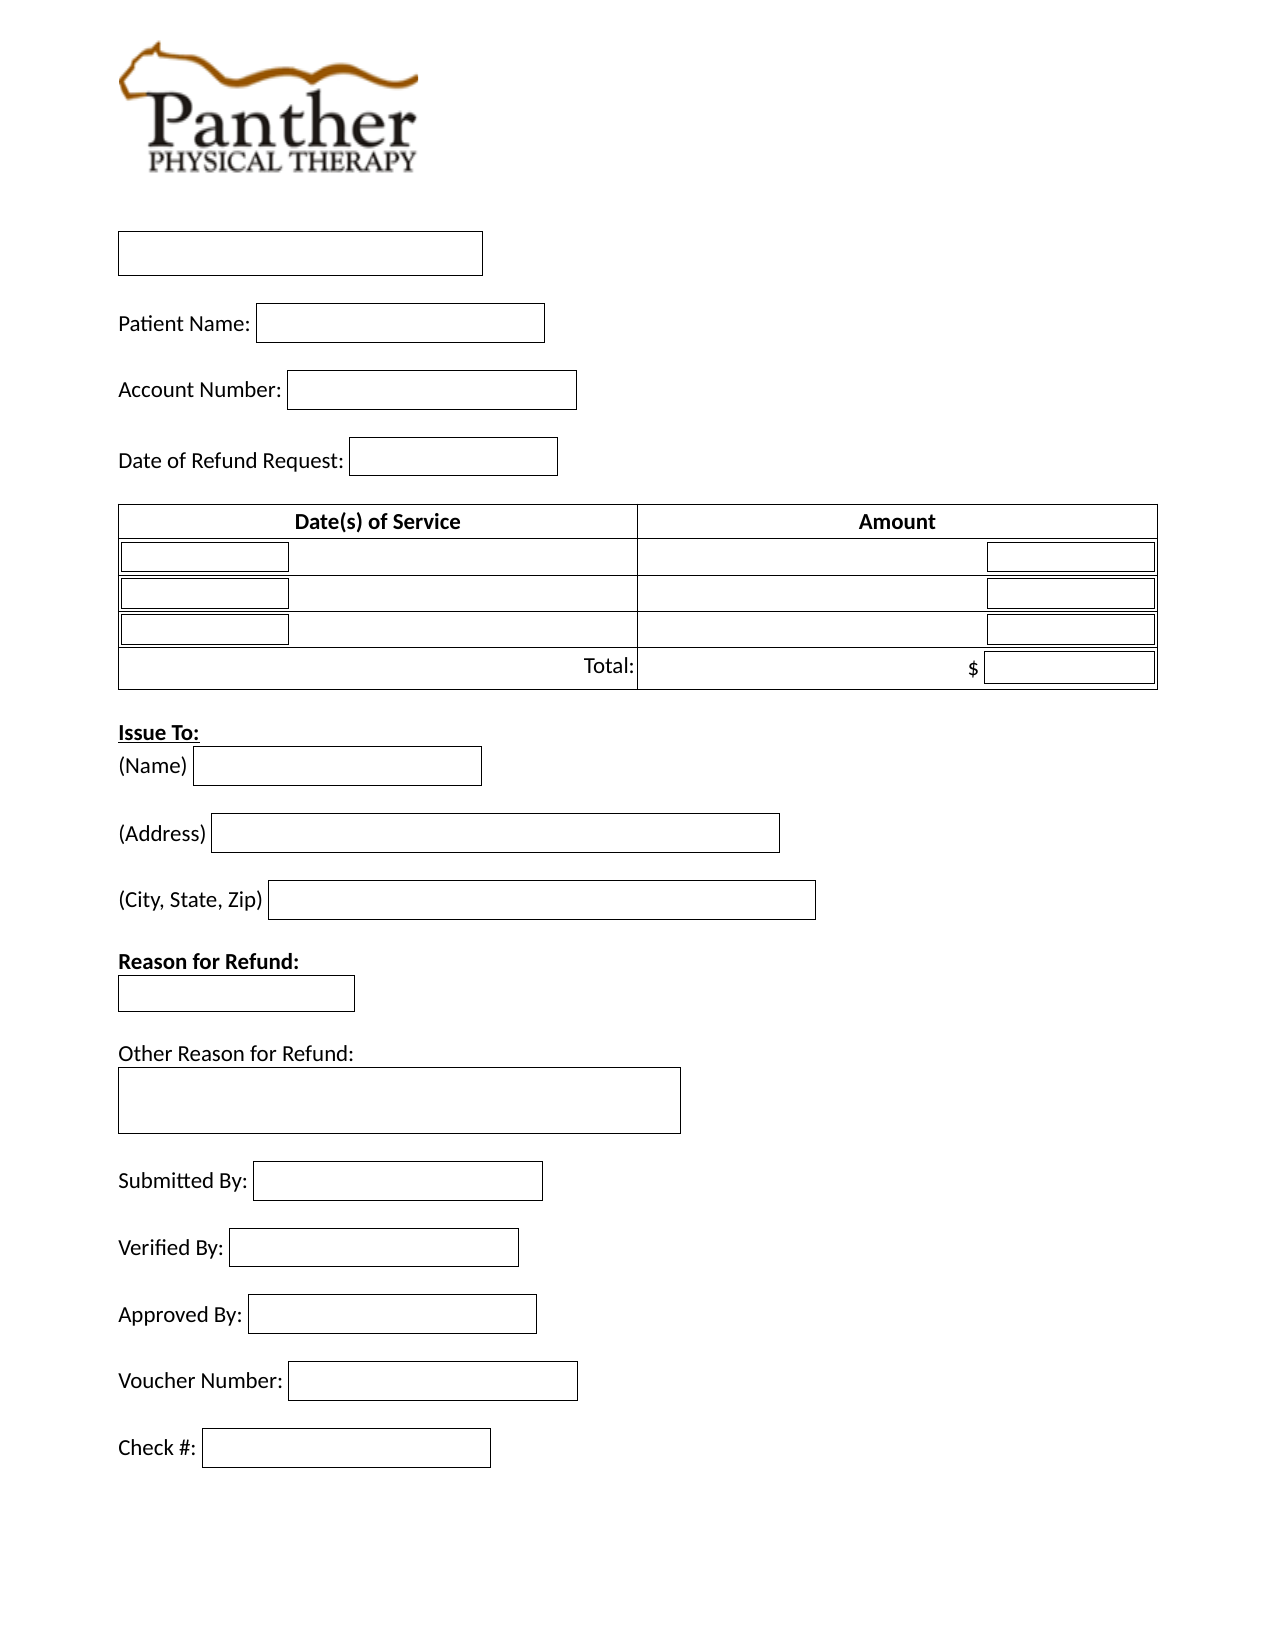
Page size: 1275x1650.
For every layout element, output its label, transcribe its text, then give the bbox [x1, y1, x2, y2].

text Issue To: [118, 718, 1157, 746]
table_cell [638, 539, 1157, 574]
text Patient Name: [118, 303, 256, 342]
text Reason for Refund: [118, 947, 1157, 975]
table_cell [119, 576, 637, 611]
text [578, 1361, 1157, 1400]
text [816, 880, 1157, 919]
table_header Date(s) of Service [119, 505, 637, 538]
text [780, 813, 1157, 852]
table_cell [119, 612, 637, 647]
text (Address) [118, 813, 211, 852]
text [545, 303, 1157, 342]
text Submitted By: [118, 1161, 253, 1200]
text Date of Refund Request: [118, 437, 349, 476]
table_cell $ [638, 648, 1157, 689]
text Account Number: [118, 370, 287, 409]
table_cell Total: [119, 648, 637, 689]
text [519, 1228, 1157, 1267]
table_cell [638, 576, 1157, 611]
text [558, 437, 1157, 476]
text [577, 370, 1157, 409]
text Voucher Number: [118, 1361, 288, 1400]
text Other Reason for Refund: [118, 1039, 1157, 1067]
text (Name) [118, 746, 193, 785]
table_cell [638, 612, 1157, 647]
table_header Amount [638, 505, 1157, 538]
text [482, 746, 1157, 785]
text Approved By: [118, 1294, 248, 1333]
text Check #: [118, 1428, 202, 1467]
text [543, 1161, 1157, 1200]
text [491, 1428, 1157, 1467]
text [537, 1294, 1157, 1333]
table_cell [119, 539, 637, 574]
text (City, State, Zip) [118, 880, 268, 919]
text Verified By: [118, 1228, 229, 1267]
